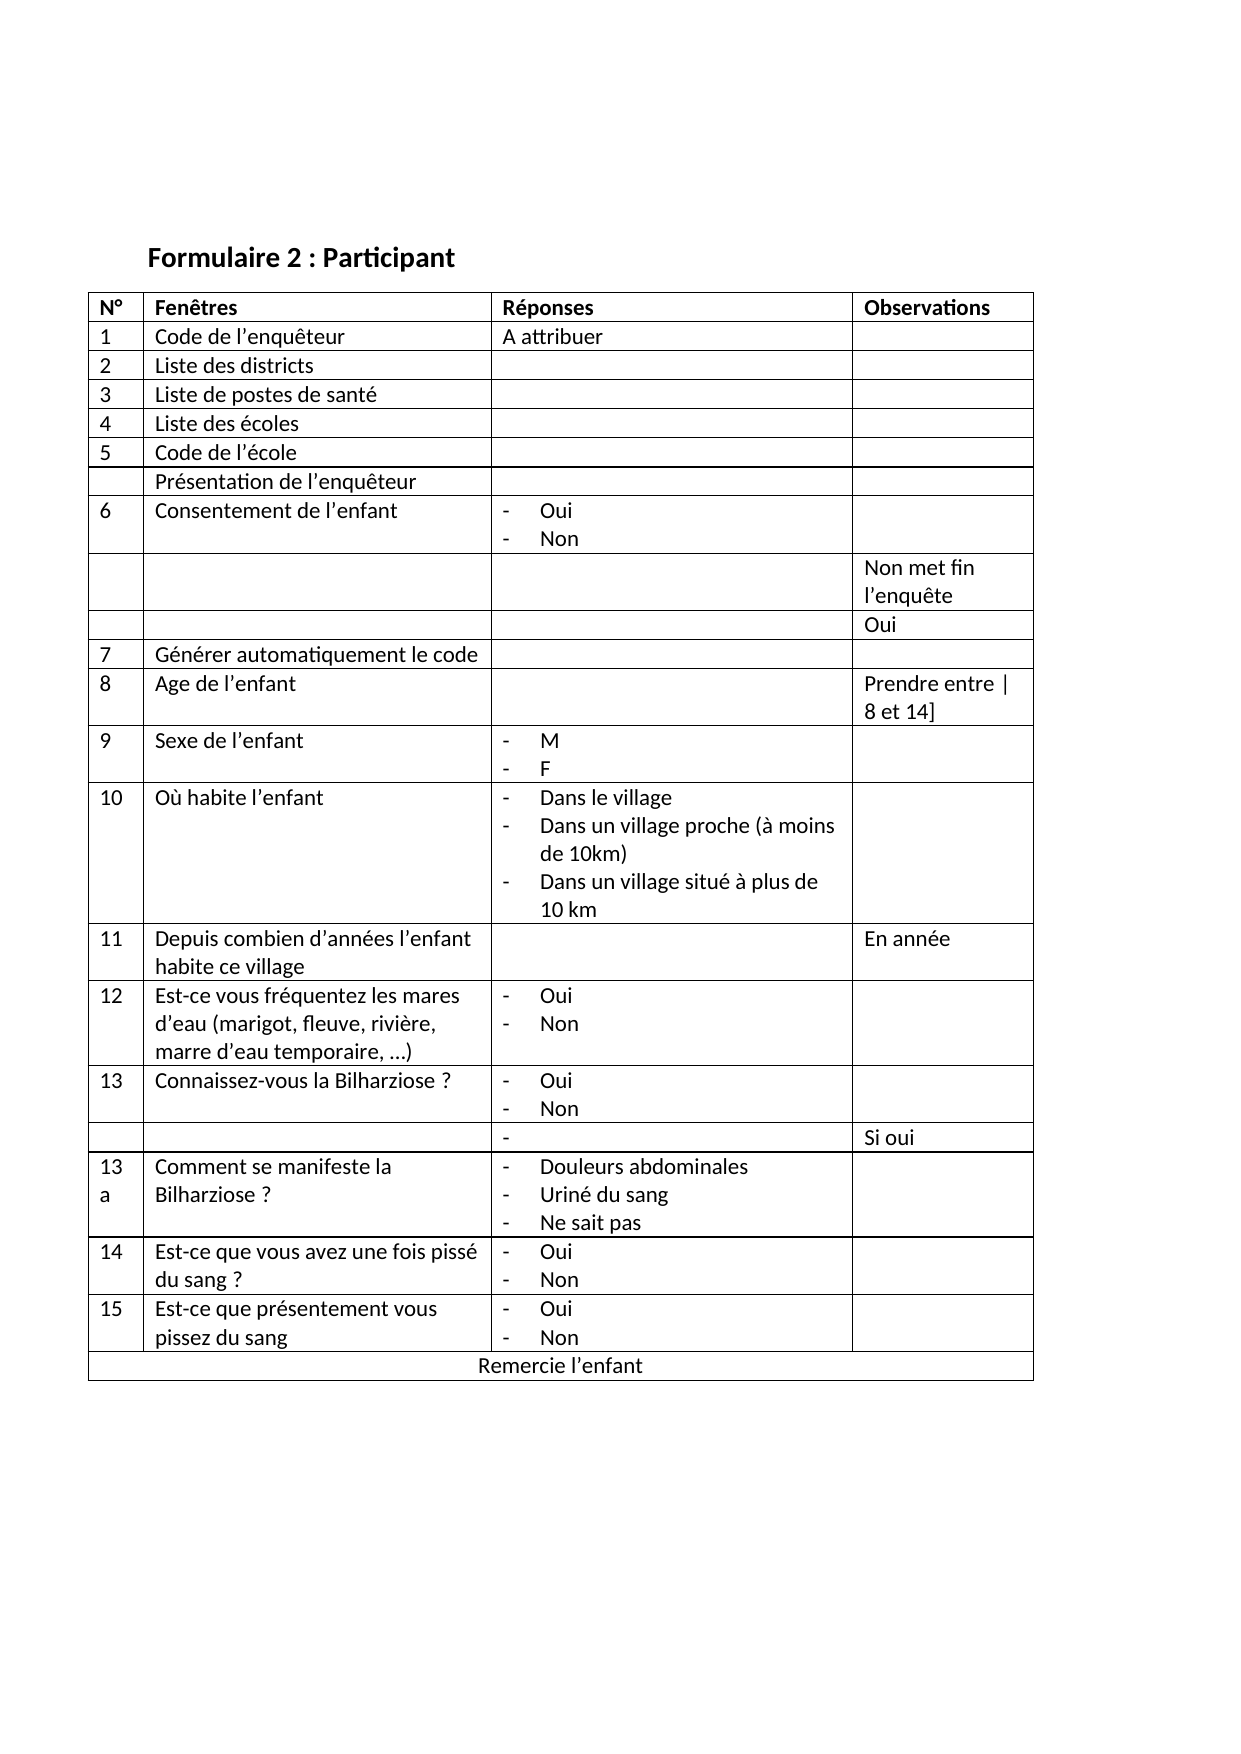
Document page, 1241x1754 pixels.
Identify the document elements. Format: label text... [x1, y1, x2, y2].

table_cell 7 [89, 640, 143, 668]
table_cell [853, 1238, 1033, 1293]
table_cell 15 [89, 1295, 143, 1351]
table_cell 2 [89, 351, 143, 379]
table_cell Consentement de l’enfant [144, 496, 491, 552]
table_cell [853, 496, 1033, 552]
table_cell Connaissez-vous la Bilharziose ? [144, 1066, 491, 1122]
table_cell Prendre entre ­|8 et 14] [853, 669, 1033, 725]
table_cell 6 [89, 496, 143, 552]
table_cell [853, 1295, 1033, 1351]
table_cell [853, 380, 1033, 408]
table_cell [89, 611, 143, 639]
table_cell [144, 1123, 491, 1151]
table_cell Oui Non [492, 981, 852, 1065]
table_cell 8 [89, 669, 143, 725]
table_cell Liste des écoles [144, 409, 491, 437]
table_cell Age de l’enfant [144, 669, 491, 725]
table_header Réponses [492, 293, 852, 321]
table_cell 3 [89, 380, 143, 408]
table_cell Générer automatiquement le code [144, 640, 491, 668]
table_cell [144, 554, 491, 609]
table_cell Si oui [853, 1123, 1033, 1151]
table_cell En année [853, 924, 1033, 980]
table_cell 13a [89, 1153, 143, 1236]
table_cell [853, 409, 1033, 437]
table_cell 13 [89, 1066, 143, 1122]
table_cell [492, 380, 852, 408]
table_cell Douleurs abdominales Uriné du sang Ne sait pas [492, 1153, 852, 1236]
table_cell Oui Non [492, 1238, 852, 1293]
table_cell [853, 640, 1033, 668]
text Formulaire 2 : Participant [148, 239, 1093, 274]
table_cell [492, 409, 852, 437]
table_cell 9 [89, 726, 143, 782]
table_cell [853, 438, 1033, 466]
table_cell [492, 351, 852, 379]
table_cell 4 [89, 409, 143, 437]
table_cell [492, 611, 852, 639]
table_cell [853, 1066, 1033, 1122]
table_cell Est-ce vous fréquentez les mares d’eau (marigot, fleuve, rivière, marre d’eau temporaire, …) [144, 981, 491, 1065]
table_cell [853, 351, 1033, 379]
table_cell Liste de postes de santé [144, 380, 491, 408]
table_cell [492, 438, 852, 466]
table_cell [492, 1123, 852, 1151]
table_header Observations [853, 293, 1033, 321]
table_cell Oui [853, 611, 1033, 639]
table_cell Où habite l’enfant [144, 783, 491, 923]
table_cell 12 [89, 981, 143, 1065]
table_cell [492, 640, 852, 668]
table_cell 5 [89, 438, 143, 466]
table_cell Non met fin l’enquête [853, 554, 1033, 609]
table_cell [89, 554, 143, 609]
table_cell [853, 726, 1033, 782]
table_cell Sexe de l’enfant [144, 726, 491, 782]
table_cell 1 [89, 322, 143, 350]
table_header N° [89, 293, 143, 321]
table_cell [853, 468, 1033, 495]
table_cell Liste des districts [144, 351, 491, 379]
table_cell Présentation de l’enquêteur [144, 468, 491, 495]
table_cell [853, 783, 1033, 923]
table_cell [492, 554, 852, 609]
table_cell [853, 322, 1033, 350]
table_cell Depuis combien d’années l’enfant habite ce village [144, 924, 491, 980]
table_cell Remercie l’enfant [89, 1352, 1033, 1380]
table_cell [492, 669, 852, 725]
table_cell Code de l’école [144, 438, 491, 466]
table_cell Oui Non [492, 496, 852, 552]
table_cell [144, 611, 491, 639]
table_cell [89, 1123, 143, 1151]
table_cell [492, 468, 852, 495]
table_cell [492, 924, 852, 980]
table_cell A attribuer [492, 322, 852, 350]
table_cell Oui Non [492, 1066, 852, 1122]
table_header Fenêtres [144, 293, 491, 321]
table_cell Est-ce que vous avez une fois pissé du sang ? [144, 1238, 491, 1293]
table_cell M F [492, 726, 852, 782]
table_cell Dans le village Dans un village proche (à moins de 10km) Dans un village situé à plus de 10 km [492, 783, 852, 923]
table_cell 14 [89, 1238, 143, 1293]
table_cell [853, 981, 1033, 1065]
table_cell Comment se manifeste la Bilharziose ? [144, 1153, 491, 1236]
table_cell 11 [89, 924, 143, 980]
table_cell Oui Non [492, 1295, 852, 1351]
table_cell [853, 1153, 1033, 1236]
table_cell [89, 468, 143, 495]
table_cell 10 [89, 783, 143, 923]
table_cell Est-ce que présentement vous pissez du sang [144, 1295, 491, 1351]
table_cell Code de l’enquêteur [144, 322, 491, 350]
